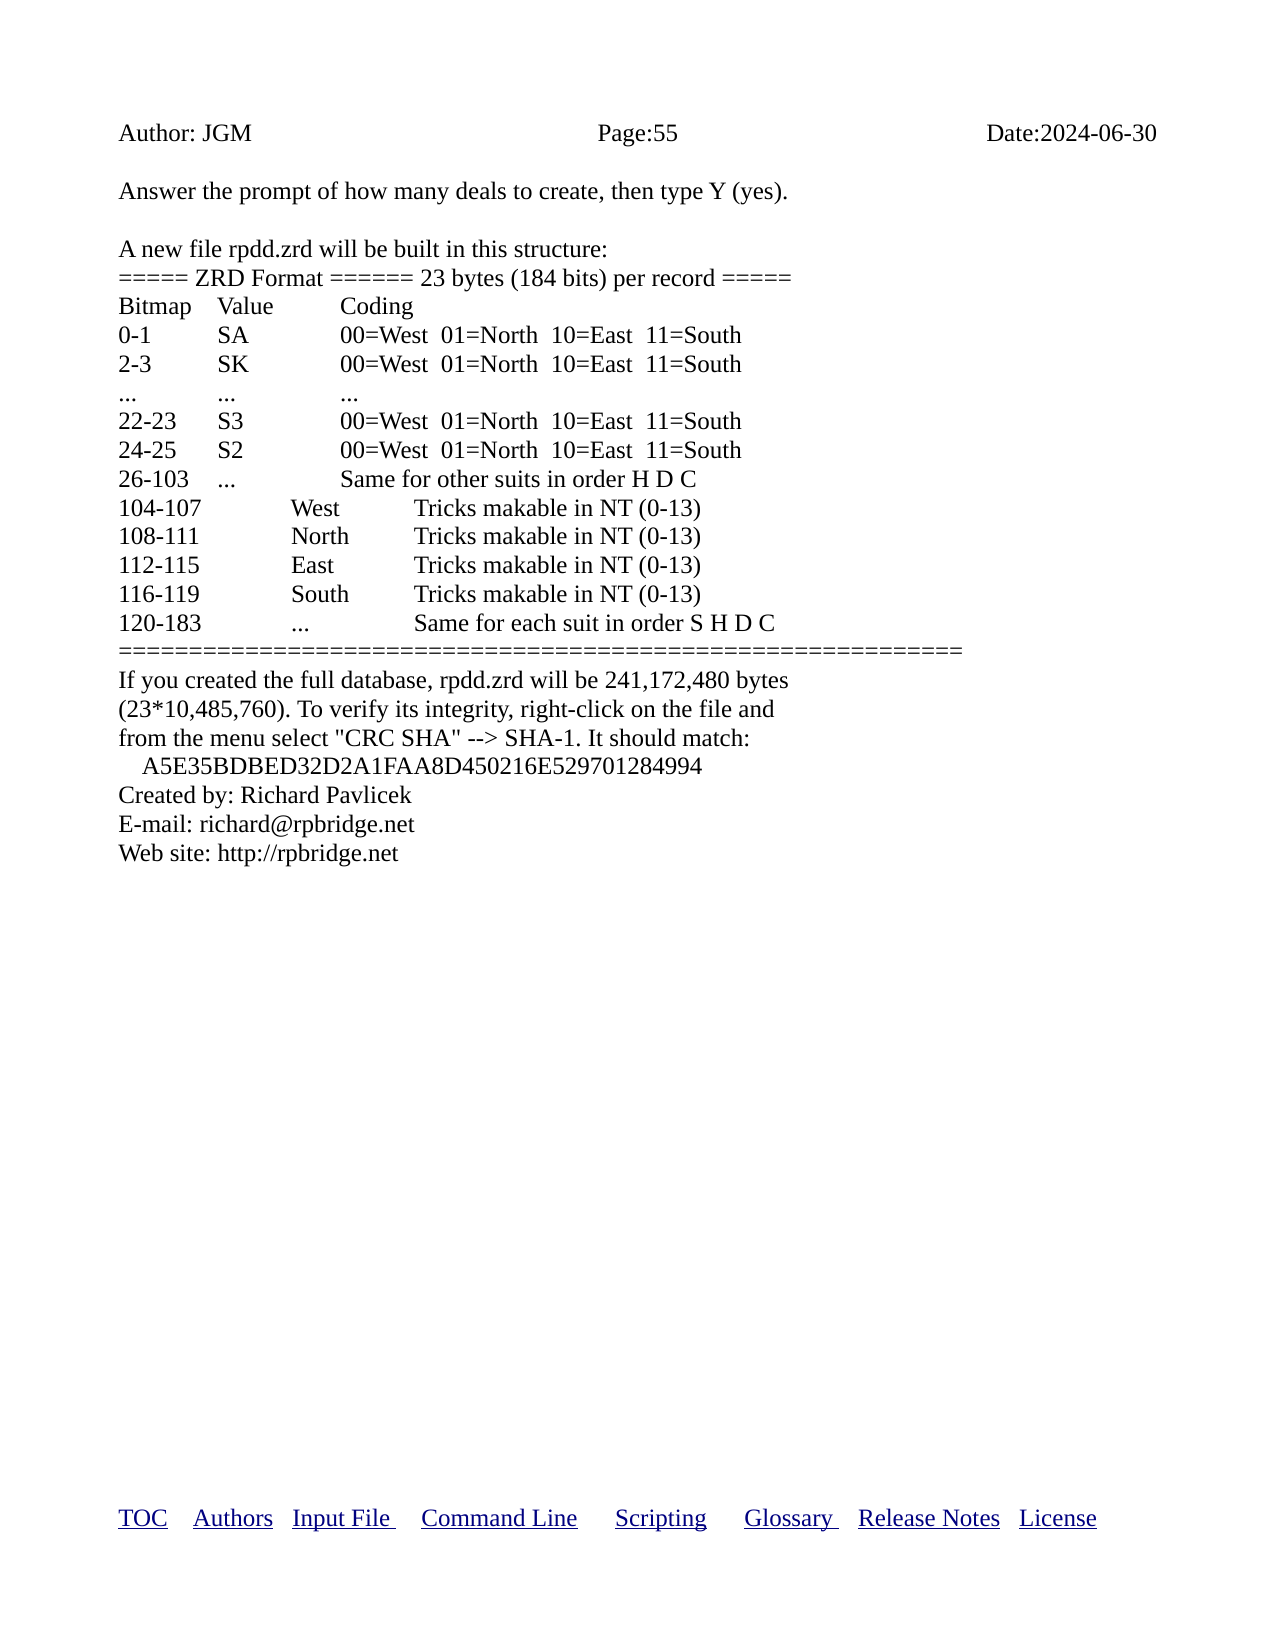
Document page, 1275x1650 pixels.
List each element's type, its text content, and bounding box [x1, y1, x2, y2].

text (23*10,485,760). To verify its integrity, right-click on the file and [118, 694, 1157, 723]
text Answer the prompt of how many deals to create, then type Y (yes). [118, 176, 1157, 205]
text A5E35BDBED32D2A1FAA8D450216E529701284994 [118, 751, 1157, 780]
text from the menu select "CRC SHA" --> SHA-1. It should match: [118, 723, 1157, 751]
text 108-111 North Tricks makable in NT (0-13) [118, 521, 1157, 550]
text 0-1 SA 00=West 01=North 10=East 11=South [118, 320, 1157, 349]
text Bitmap Value Coding [118, 291, 1157, 320]
text 24-25 S2 00=West 01=North 10=East 11=South [118, 435, 1157, 464]
text 120-183 ... Same for each suit in order S H D C [118, 608, 1157, 636]
text Web site: http://rpbridge.net [118, 838, 1157, 866]
text A new file rpdd.zrd will be built in this structure: [118, 234, 1157, 263]
text 116-119 South Tricks makable in NT (0-13) [118, 579, 1157, 608]
text Created by: Richard Pavlicek [118, 780, 1157, 809]
text ===== ZRD Format ====== 23 bytes (184 bits) per record ===== [118, 263, 1157, 291]
text 2-3 SK 00=West 01=North 10=East 11=South [118, 349, 1157, 378]
text E-mail: richard@rpbridge.net [118, 809, 1157, 838]
text If you created the full database, rpdd.zrd will be 241,172,480 bytes [118, 665, 1157, 694]
text 26-103 ... Same for other suits in order H D C [118, 464, 1157, 493]
text 104-107 West Tricks makable in NT (0-13) [118, 493, 1157, 521]
text 22-23 S3 00=West 01=North 10=East 11=South [118, 406, 1157, 435]
text 112-115 East Tricks makable in NT (0-13) [118, 550, 1157, 579]
text ... ... ... [118, 378, 1157, 406]
text ============================================================ [118, 636, 1157, 665]
